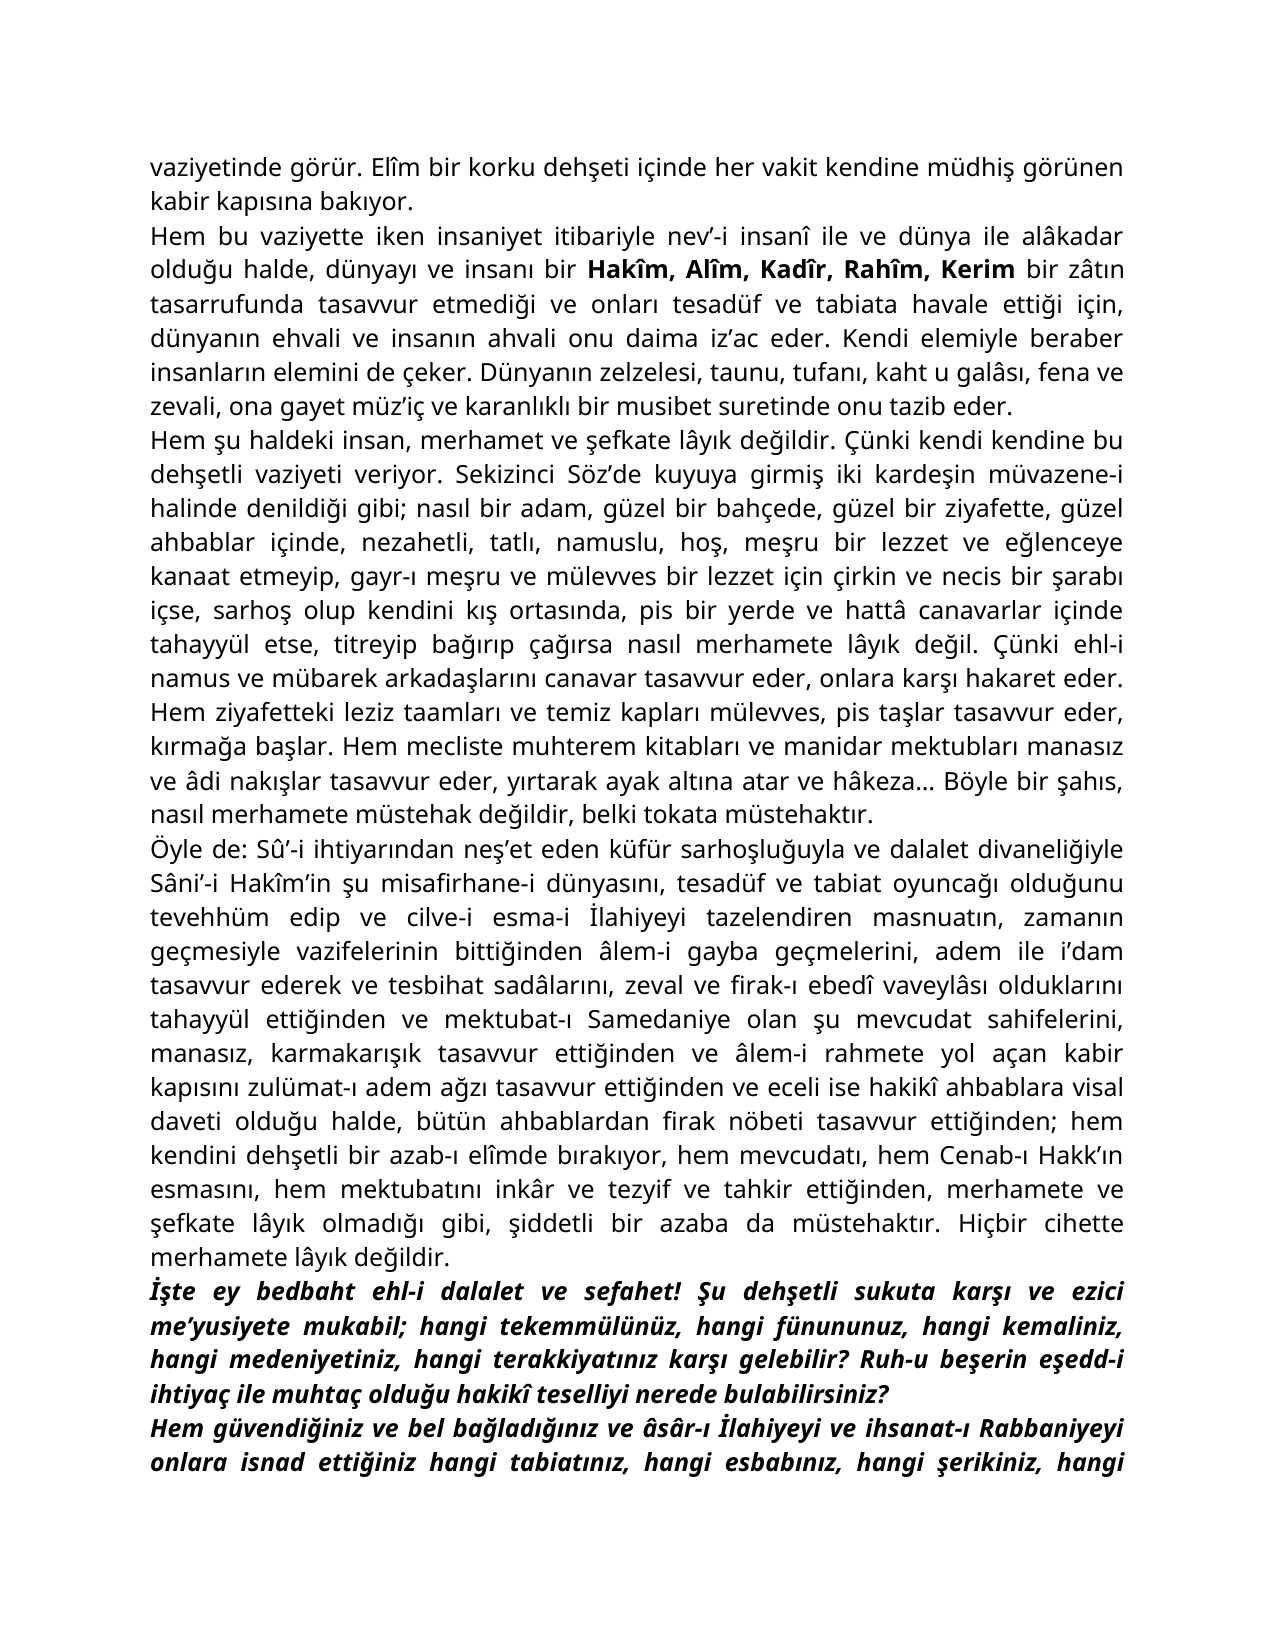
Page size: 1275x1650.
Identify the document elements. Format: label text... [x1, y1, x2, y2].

text Hem bu vaziyette iken insaniyet itibariyle nev’-i insanî ile ve dünya ile alâkadar olduğu halde, dünyayı ve insanı bir Hakîm, Alîm, Kadîr, Rahîm, Kerim bir zâtın tasarrufunda tasavvur etmediği ve onları tesadüf ve tabiata havale ettiği için, dünyanın ehvali ve insanın ahvali onu daima iz’ac eder. Kendi elemiyle beraber insanların elemini de çeker. Dünyanın zelzelesi, taunu, tufanı, kaht u galâsı, fena ve zevali, ona gayet müz’iç ve karanlıklı bir musibet suretinde onu tazib eder. [150, 218, 1125, 422]
text İşte ey bedbaht ehl-i dalalet ve sefahet! Şu dehşetli sukuta karşı ve ezici me’yusiyete mukabil; hangi tekemmülünüz, hangi fünununuz, hangi kemaliniz, hangi medeniyetiniz, hangi terakkiyatınız karşı gelebilir? Ruh-u beşerin eşedd-i ihtiyaç ile muhtaç olduğu hakikî teselliyi nerede bulabilirsiniz? [150, 1274, 1125, 1410]
text vaziyetinde görür. Elîm bir korku dehşeti içinde her vakit kendine müdhiş görünen kabir kapısına bakıyor. [150, 150, 1125, 218]
text Hem güvendiğiniz ve bel bağladığınız ve âsâr-ı İlahiyeyi ve ihsanat-ı Rabbaniyeyi onlara isnad ettiğiniz hangi tabiatınız, hangi esbabınız, hangi şerikiniz, hangi [150, 1410, 1125, 1478]
text Öyle de: Sû’-i ihtiyarından neş’et eden küfür sarhoşluğuyla ve dalalet divaneliğiyle Sâni’-i Hakîm’in şu misafirhane-i dünyasını, tesadüf ve tabiat oyuncağı olduğunu tevehhüm edip ve cilve-i esma-i İlahiyeyi tazelendiren masnuatın, zamanın geçmesiyle vazifelerinin bittiğinden âlem-i gayba geçmelerini, adem ile i’dam tasavvur ederek ve tesbihat sadâlarını, zeval ve firak-ı ebedî vaveylâsı olduklarını tahayyül ettiğinden ve mektubat-ı Samedaniye olan şu mevcudat sahifelerini, manasız, karmakarışık tasavvur ettiğinden ve âlem-i rahmete yol açan kabir kapısını zulümat-ı adem ağzı tasavvur ettiğinden ve eceli ise hakikî ahbablara visal daveti olduğu halde, bütün ahbablardan firak nöbeti tasavvur ettiğinden; hem kendini dehşetli bir azab-ı elîmde bırakıyor, hem mevcudatı, hem Cenab-ı Hakk’ın esmasını, hem mektubatını inkâr ve tezyif ve tahkir ettiğinden, merhamete ve şefkate lâyık olmadığı gibi, şiddetli bir azaba da müstehaktır. Hiçbir cihette merhamete lâyık değildir. [150, 831, 1125, 1274]
text Hem şu haldeki insan, merhamet ve şefkate lâyık değildir. Çünki kendi kendine bu dehşetli vaziyeti veriyor. Sekizinci Söz’de kuyuya girmiş iki kardeşin müvazene-i halinde denildiği gibi; nasıl bir adam, güzel bir bahçede, güzel bir ziyafette, güzel ahbablar içinde, nezahetli, tatlı, namuslu, hoş, meşru bir lezzet ve eğlenceye kanaat etmeyip, gayr-ı meşru ve mülevves bir lezzet için çirkin ve necis bir şarabı içse, sarhoş olup kendini kış ortasında, pis bir yerde ve hattâ canavarlar içinde tahayyül etse, titreyip bağırıp çağırsa nasıl merhamete lâyık değil. Çünki ehl-i namus ve mübarek arkadaşlarını canavar tasavvur eder, onlara karşı hakaret eder. Hem ziyafetteki leziz taamları ve temiz kapları mülevves, pis taşlar tasavvur eder, kırmağa başlar. Hem mecliste muhterem kitabları ve manidar mektubları manasız ve âdi nakışlar tasavvur eder, yırtarak ayak altına atar ve hâkeza… Böyle bir şahıs, nasıl merhamete müstehak değildir, belki tokata müstehaktır. [150, 422, 1125, 831]
